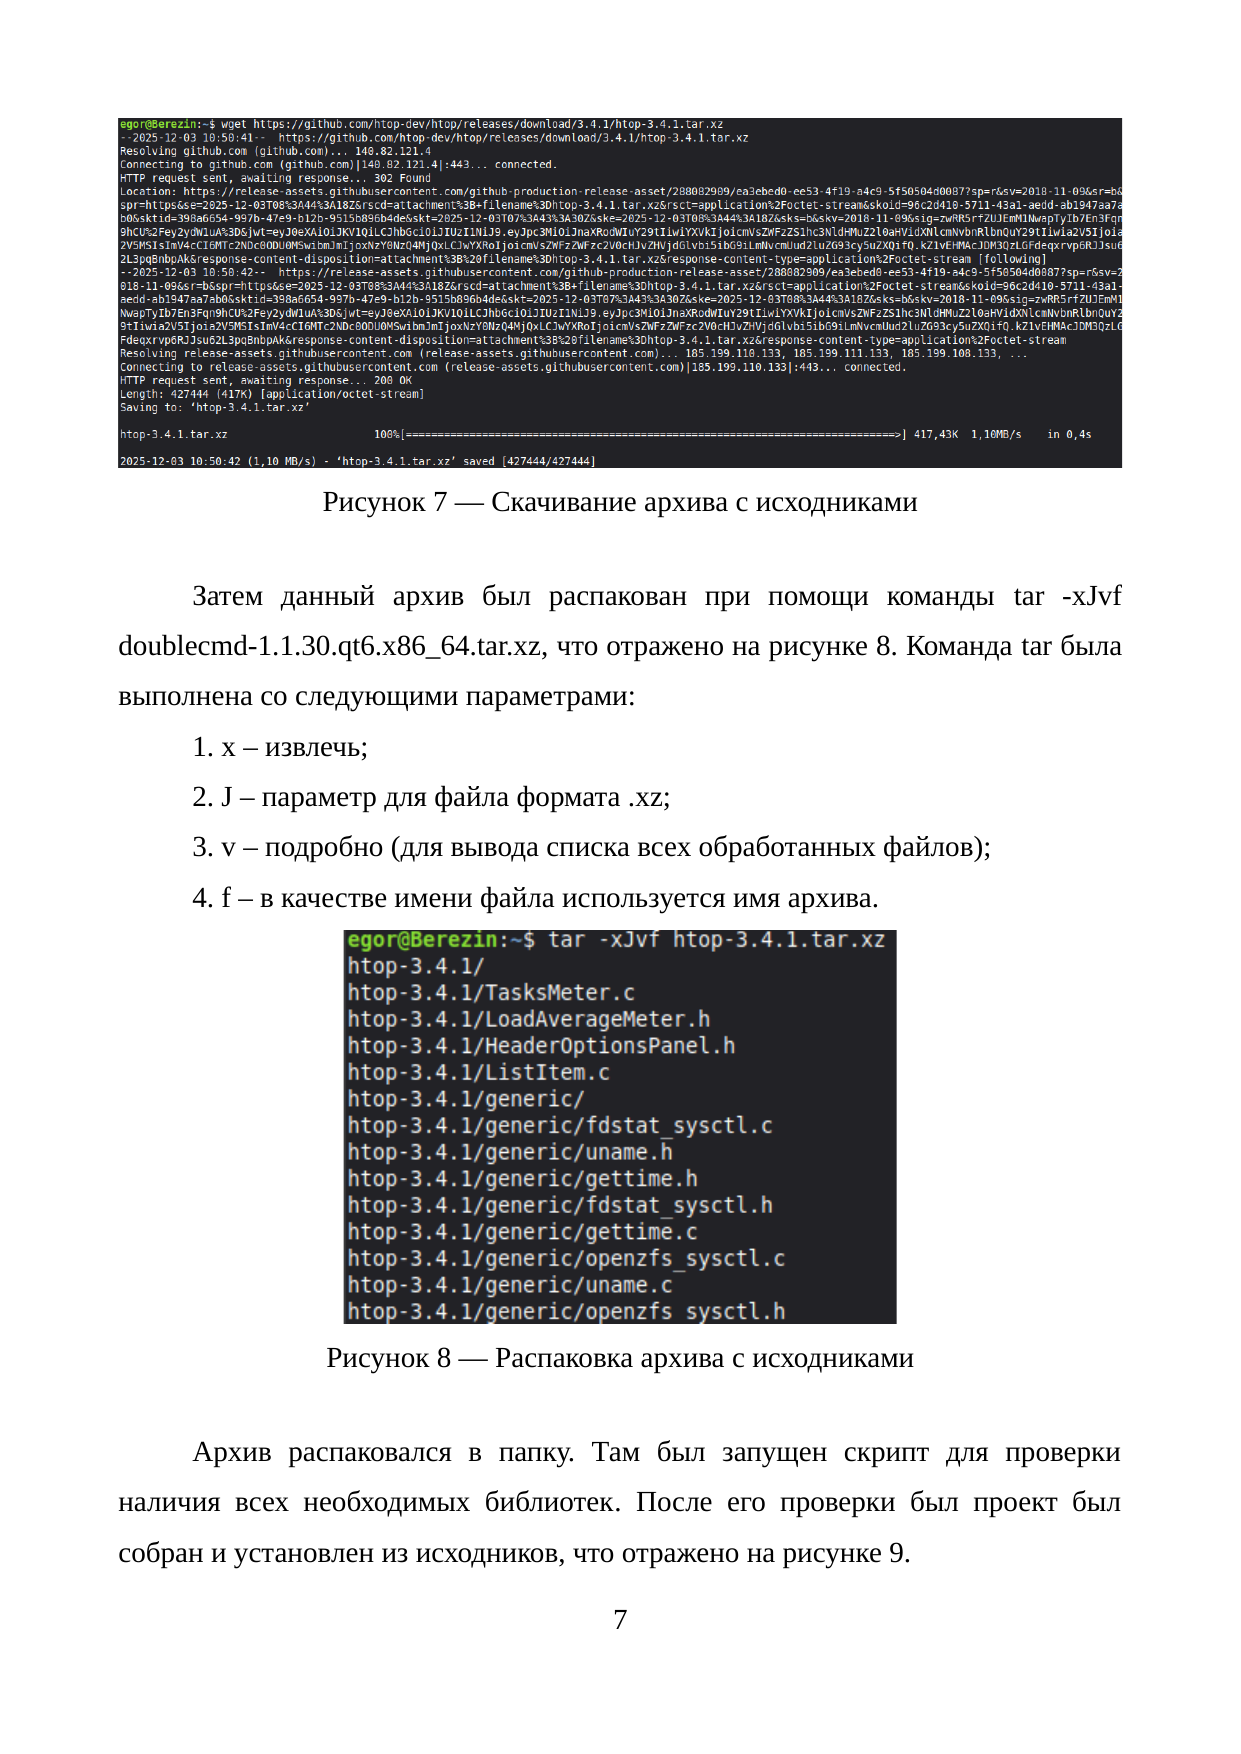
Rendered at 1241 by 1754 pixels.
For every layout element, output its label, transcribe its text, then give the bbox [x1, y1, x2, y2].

text Рисунок 7 — Скачивание архива с исходниками [118, 468, 1122, 518]
picture [118, 118, 1123, 468]
text 1. x – извлечь; [118, 729, 1122, 762]
text 4. f – в качестве имени файла используется имя архива. [118, 880, 1122, 913]
picture [343, 930, 897, 1324]
text Затем данный архив был распакован при помощи команды tar -xJvf doublecmd-1.1.30.qt6.x86_64.tar.xz, что отражено на рисунке 8. Команда tar была выполнена со следующими параметрами: [118, 578, 1122, 712]
text 2. J – параметр для файла формата .xz; [118, 779, 1122, 813]
text 3. v – подробно (для вывода списка всех обработанных файлов); [118, 829, 1122, 863]
text Рисунок 8 — Распаковка архива с исходниками [118, 930, 1122, 1374]
text Архив распаковался в папку. Там был запущен скрипт для проверки наличия всех необходимых библиотек. После его проверки был проект был собран и установлен из исходников, что отражено на рисунке 9. [118, 1434, 1122, 1568]
